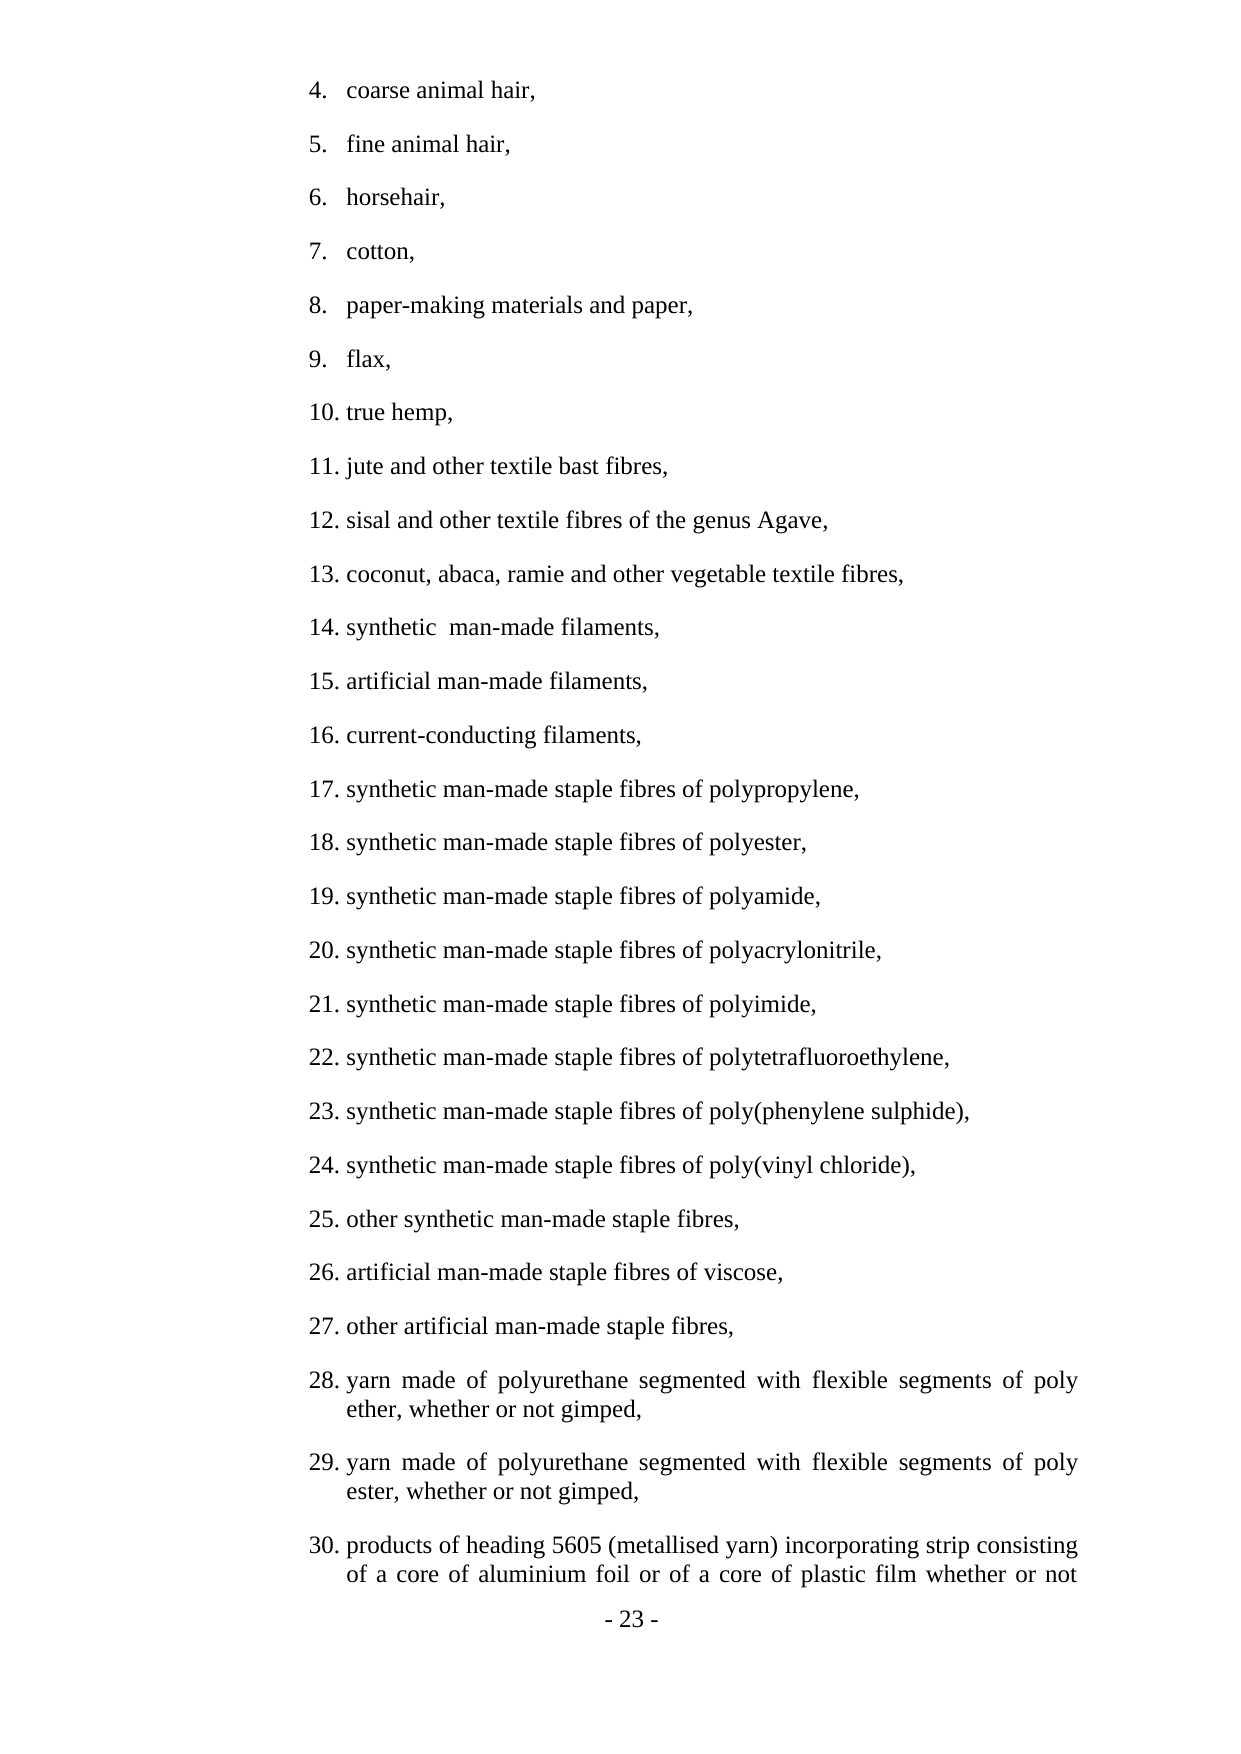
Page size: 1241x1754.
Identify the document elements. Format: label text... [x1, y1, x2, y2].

table_cell synthetic man-made staple fibres of polypropylene, [298, 774, 1090, 827]
table_cell coconut, abaca, ramie and other vegetable textile fibres, [298, 559, 1090, 612]
table_cell [150, 1311, 297, 1365]
table_cell flax, [298, 344, 1090, 397]
table_cell synthetic man-made staple fibres of polytetrafluoroethylene, [298, 1043, 1090, 1096]
table_cell paper-making materials and paper, [298, 290, 1090, 344]
table_cell synthetic man-made staple fibres of polyamide, [298, 881, 1090, 935]
table_cell sisal and other textile fibres of the genus Agave, [298, 505, 1090, 559]
table_cell fine animal hair, [298, 129, 1090, 182]
table_cell [150, 1096, 297, 1150]
table_cell [150, 1365, 297, 1447]
table_cell [150, 290, 297, 344]
table_cell artificial man-made staple fibres of viscose, [298, 1258, 1090, 1311]
table_cell current-conducting filaments, [298, 720, 1090, 774]
table_cell [150, 183, 297, 236]
table_cell [150, 666, 297, 720]
table_cell coarse animal hair, [298, 75, 1090, 129]
table_cell [150, 1448, 297, 1530]
table_cell synthetic man-made staple fibres of polyimide, [298, 989, 1090, 1042]
table_cell other synthetic man-made staple fibres, [298, 1204, 1090, 1257]
table_cell synthetic man-made staple fibres of polyester, [298, 828, 1090, 881]
table_cell [150, 881, 297, 935]
table_cell horsehair, [298, 183, 1090, 236]
table_cell [150, 344, 297, 397]
table_cell yarn made of polyurethane segmented with flexible segments of poly­ ether, whether or not gimped, [298, 1365, 1090, 1447]
table_cell [150, 505, 297, 559]
table_cell [150, 559, 297, 612]
table_cell jute and other textile bast fibres, [298, 451, 1090, 505]
table_cell [150, 935, 297, 989]
table_cell cotton, [298, 236, 1090, 290]
table_cell [150, 1258, 297, 1311]
table_cell [150, 129, 297, 182]
table_cell [150, 774, 297, 827]
table_cell [150, 828, 297, 881]
table_cell artificial man-made filaments, [298, 666, 1090, 720]
table_cell [150, 1204, 297, 1257]
table_cell [150, 1043, 297, 1096]
table_cell [150, 720, 297, 774]
table_cell synthetic man-made filaments, [298, 613, 1090, 666]
table_cell true hemp, [298, 398, 1090, 451]
table_cell [150, 989, 297, 1042]
table_cell products of heading 5605 (metallised yarn) incorporating strip consisting of a core of aluminium foil or of a core of plastic film whether or not [298, 1530, 1090, 1587]
table_cell synthetic man-made staple fibres of poly(vinyl chloride), [298, 1150, 1090, 1204]
table_cell [150, 1530, 297, 1587]
table_cell [150, 1150, 297, 1204]
table_cell [150, 398, 297, 451]
table_cell [150, 451, 297, 505]
table_cell synthetic man-made staple fibres of polyacrylonitrile, [298, 935, 1090, 989]
table_cell synthetic man-made staple fibres of poly(phenylene sulphide), [298, 1096, 1090, 1150]
table_cell [150, 75, 297, 129]
table_cell [150, 613, 297, 666]
table_cell [150, 236, 297, 290]
table_cell yarn made of polyurethane segmented with flexible segments of poly­ ester, whether or not gimped, [298, 1448, 1090, 1530]
table_cell other artificial man-made staple fibres, [298, 1311, 1090, 1365]
